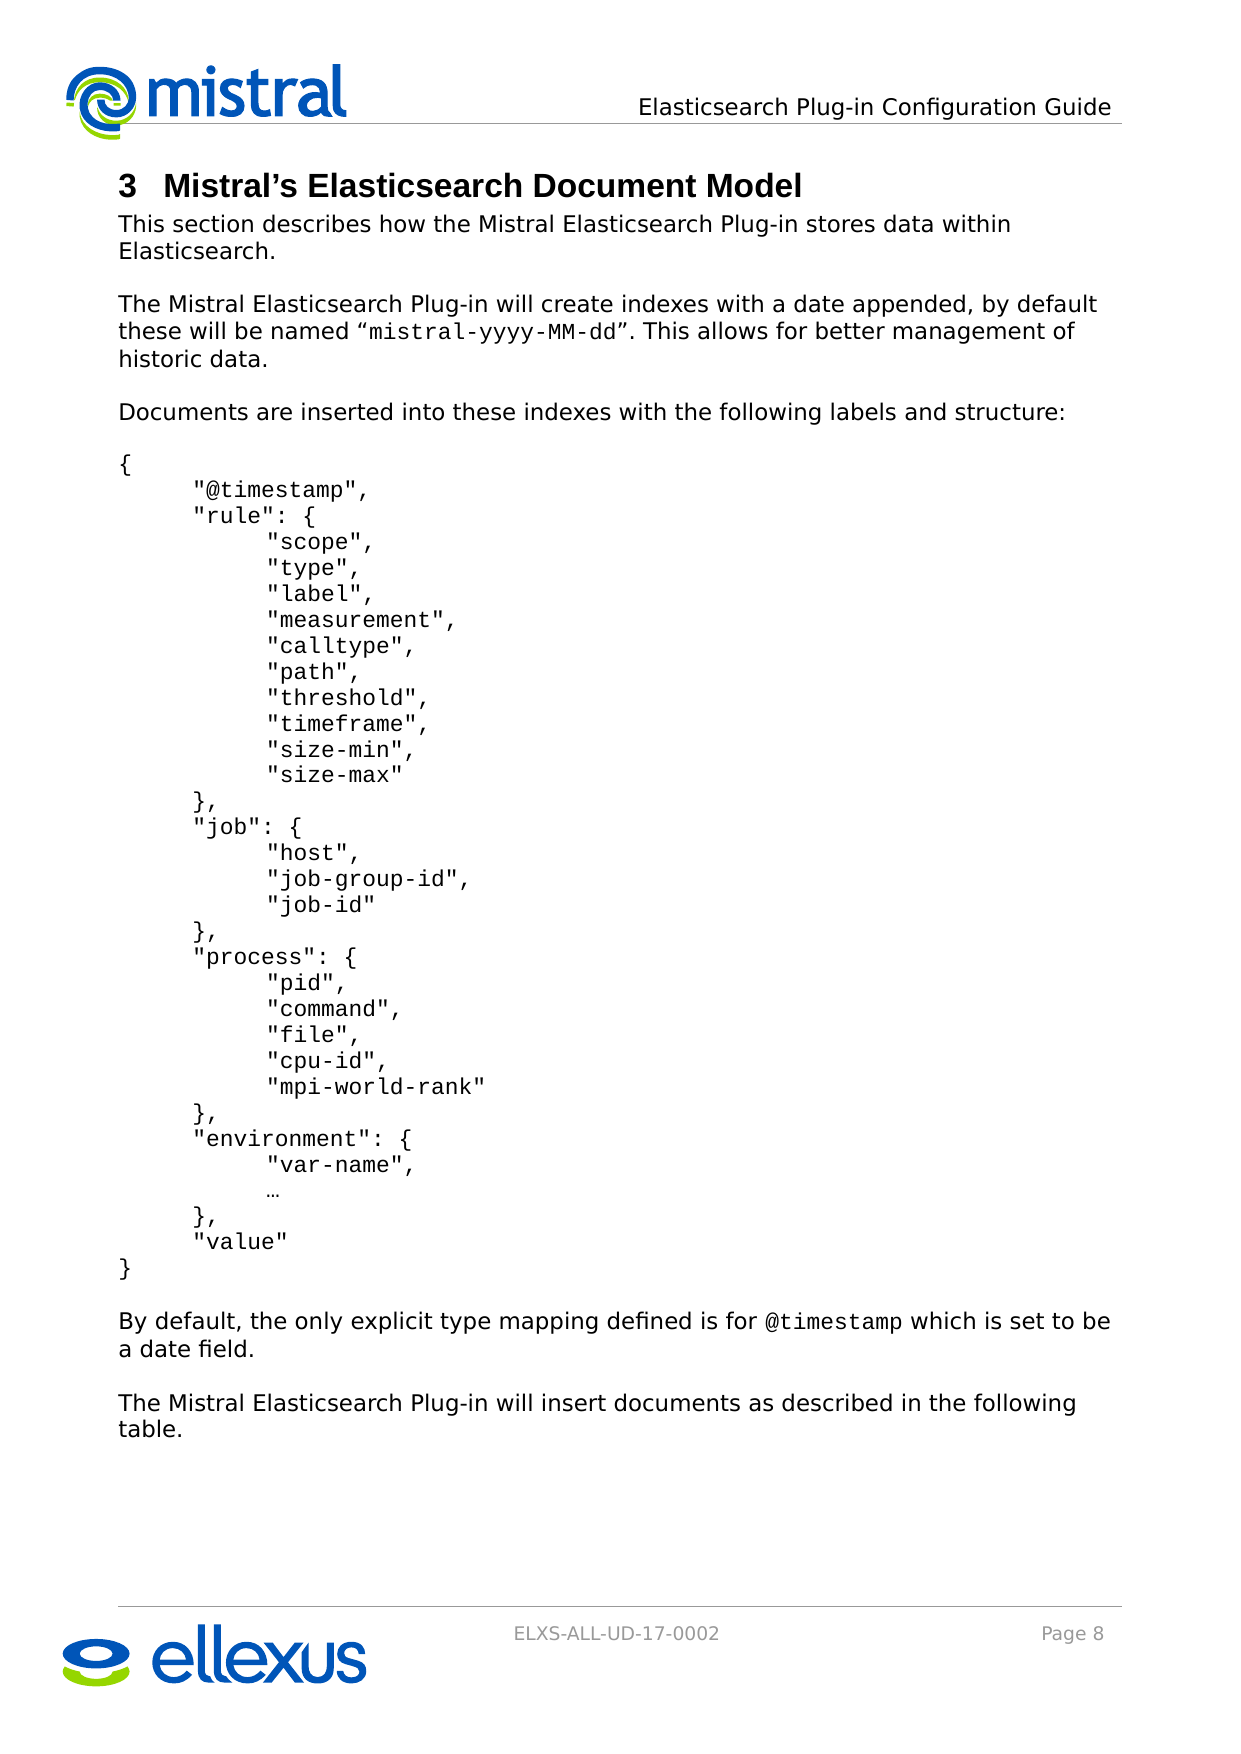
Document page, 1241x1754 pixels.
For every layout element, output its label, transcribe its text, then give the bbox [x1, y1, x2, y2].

text "@timestamp", [192, 478, 1122, 504]
text "process": { [192, 945, 1122, 971]
text "pid", [266, 971, 1122, 997]
text "timeframe", [266, 712, 1122, 738]
text "value" [192, 1231, 1122, 1257]
text Documents are inserted into these indexes with the following labels and structure: [118, 399, 1122, 426]
text "job-id" [266, 893, 1122, 919]
text }, [192, 1101, 1122, 1127]
text "size-max" [266, 764, 1122, 790]
text "type", [266, 556, 1122, 582]
text "measurement", [266, 608, 1122, 634]
text }, [192, 919, 1122, 945]
subtitle Mistral’s Elasticsearch Document Model [118, 166, 1122, 205]
text }, [192, 1205, 1122, 1231]
text "host", [266, 842, 1122, 868]
text "mpi-world-rank" [266, 1075, 1122, 1101]
text "file", [266, 1023, 1122, 1049]
text "cpu-id", [266, 1049, 1122, 1075]
text "environment": { [192, 1127, 1122, 1153]
text "job": { [192, 816, 1122, 842]
text The Mistral Elasticsearch Plug-in will insert documents as described in the following table. [118, 1390, 1122, 1443]
text "threshold", [266, 686, 1122, 712]
text "label", [266, 582, 1122, 608]
text The Mistral Elasticsearch Plug-in will create indexes with a date appended, by default these will be named “mistral-yyyy-MM-dd”. This allows for better management of historic data. [118, 291, 1122, 373]
text … [266, 1179, 1122, 1205]
text { [118, 453, 1122, 478]
text } [118, 1257, 1122, 1283]
text "scope", [266, 530, 1122, 556]
text "rule": { [192, 504, 1122, 530]
text "size-min", [266, 738, 1122, 764]
text }, [192, 790, 1122, 816]
text "command", [266, 997, 1122, 1023]
text "path", [266, 660, 1122, 686]
text "calltype", [266, 634, 1122, 660]
text This section describes how the Mistral Elasticsearch Plug-in stores data within Elasticsearch. [118, 211, 1122, 264]
text By default, the only explicit type mapping defined is for @timestamp which is set to be a date field. [118, 1308, 1122, 1363]
text "var-name", [266, 1153, 1122, 1179]
text "job-group-id", [266, 868, 1122, 893]
